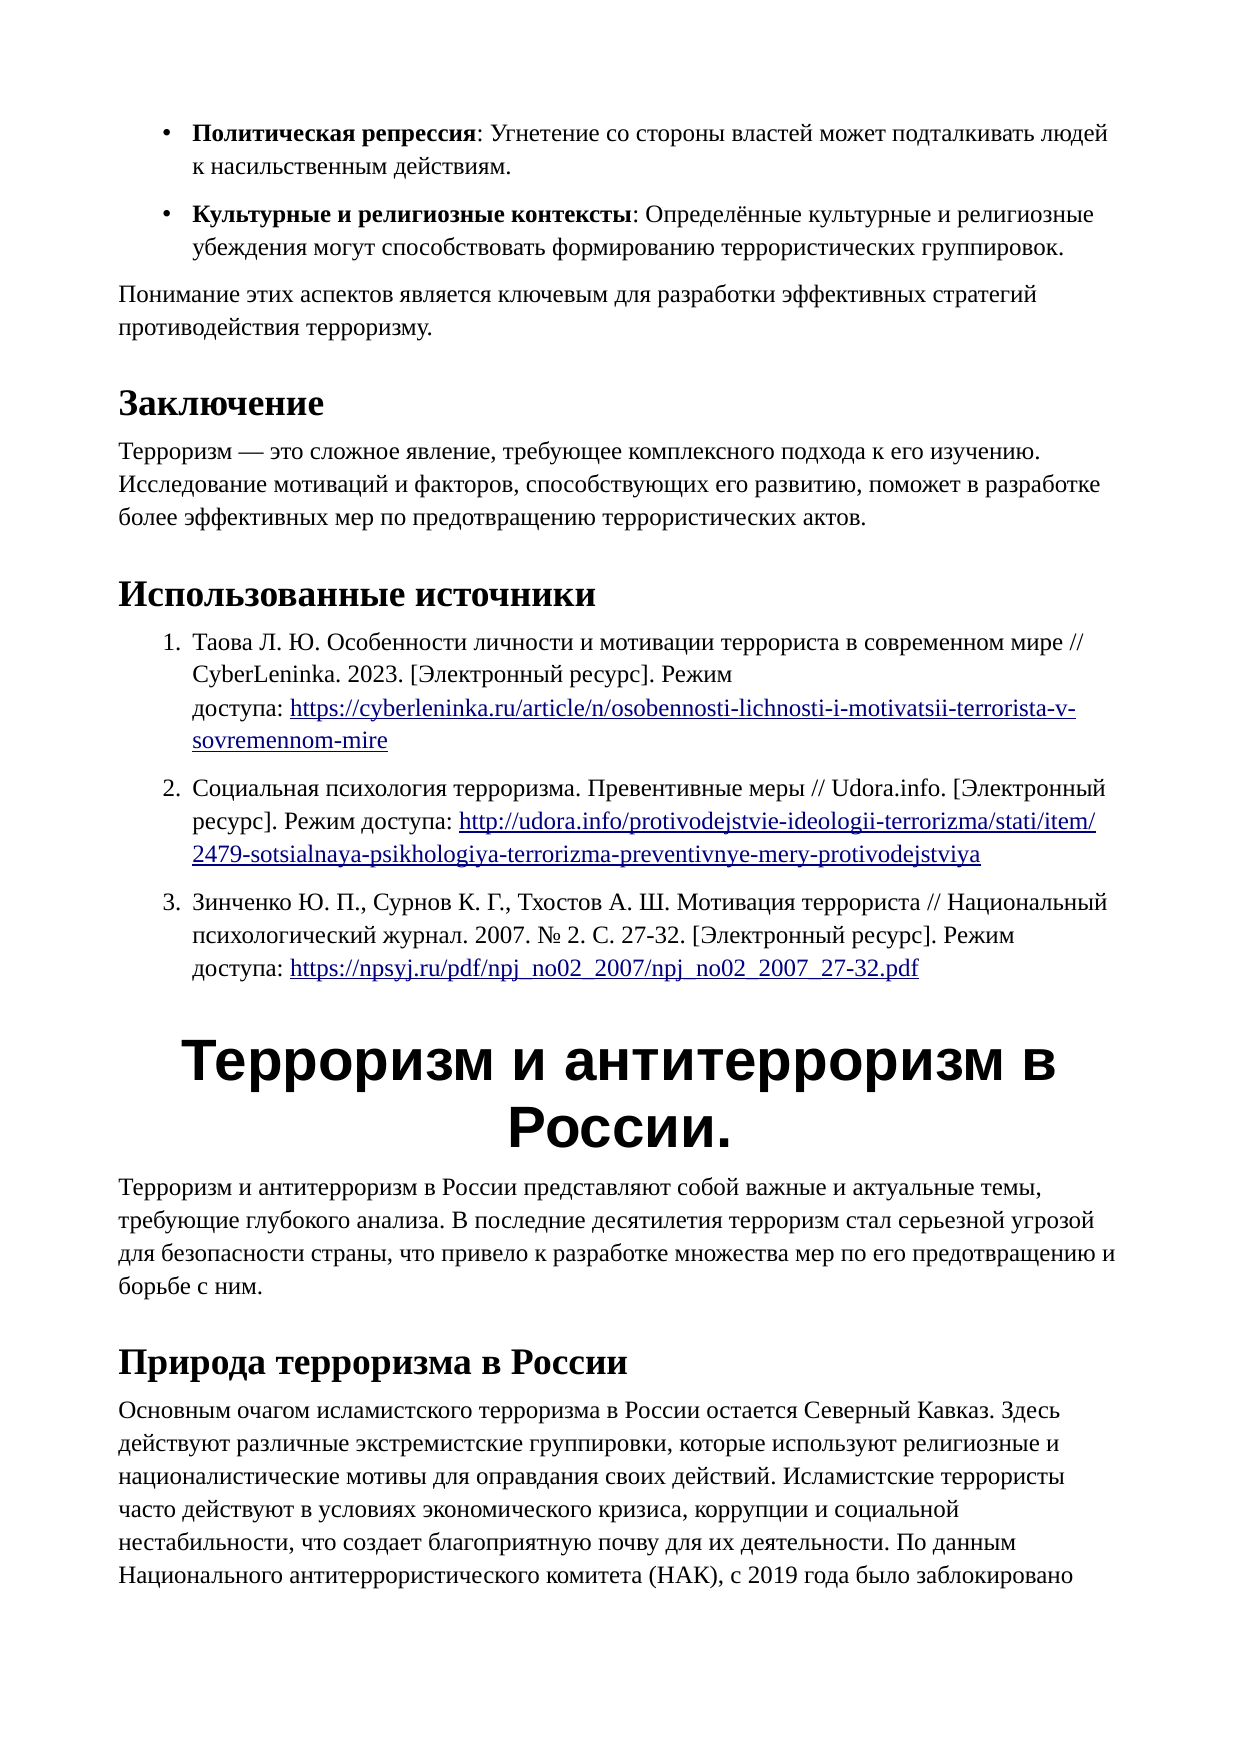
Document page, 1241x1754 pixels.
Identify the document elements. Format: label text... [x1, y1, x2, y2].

subtitle Использованные источники [118, 571, 1122, 614]
list Таова Л. Ю. Особенности личности и мотивации террориста в современном мире // CyberLeninka. 2023. [Электронный ресурс]. Режим доступа: https://cyberleninka.ru/article/n/osobennosti-lichnosti-i-motivatsii-terrorista-v-sovremennom-mire [162, 627, 1122, 754]
text Терроризм — это сложное явление, требующее комплексного подхода к его изучению. Исследование мотиваций и факторов, способствующих его развитию, поможет в разработке более эффективных мер по предотвращению террористических актов. [118, 436, 1122, 531]
text Основным очагом исламистского терроризма в России остается Северный Кавказ. Здесь действуют различные экстремистские группировки, которые используют религиозные и националистические мотивы для оправдания своих действий. Исламистские террористы часто действуют в условиях экономического кризиса, коррупции и социальной нестабильности, что создает благоприятную почву для их деятельности. По данным Национального антитеррористического комитета (НАК), с 2019 года было заблокировано [118, 1395, 1122, 1589]
list Политическая репрессия: Угнетение со стороны властей может подталкивать людей к насильственным действиям. [162, 118, 1122, 180]
title Терроризм и антитерроризм в России. [118, 1026, 1122, 1160]
subtitle Заключение [118, 381, 1122, 424]
list Культурные и религиозные контексты: Определённые культурные и религиозные убеждения могут способствовать формированию террористических группировок. [162, 199, 1122, 261]
list Зинченко Ю. П., Сурнов К. Г., Тхостов А. Ш. Мотивация террориста // Национальный психологический журнал. 2007. № 2. С. 27-32. [Электронный ресурс]. Режим доступа: https://npsyj.ru/pdf/npj_no02_2007/npj_no02_2007_27-32.pdf [162, 887, 1122, 982]
list Социальная психология терроризма. Превентивные меры // Udora.info. [Электронный ресурс]. Режим доступа: http://udora.info/protivodejstvie-ideologii-terrorizma/stati/item/2479-sotsialnaya-psikhologiya-terrorizma-preventivnye-mery-protivodejstviya [162, 773, 1122, 868]
text Терроризм и антитерроризм в России представляют собой важные и актуальные темы, требующие глубокого анализа. В последние десятилетия терроризм стал серьезной угрозой для безопасности страны, что привело к разработке множества мер по его предотвращению и борьбе с ним. [118, 1172, 1122, 1300]
text Понимание этих аспектов является ключевым для разработки эффективных стратегий противодействия терроризму. [118, 279, 1122, 341]
subtitle Природа терроризма в России [118, 1340, 1122, 1383]
